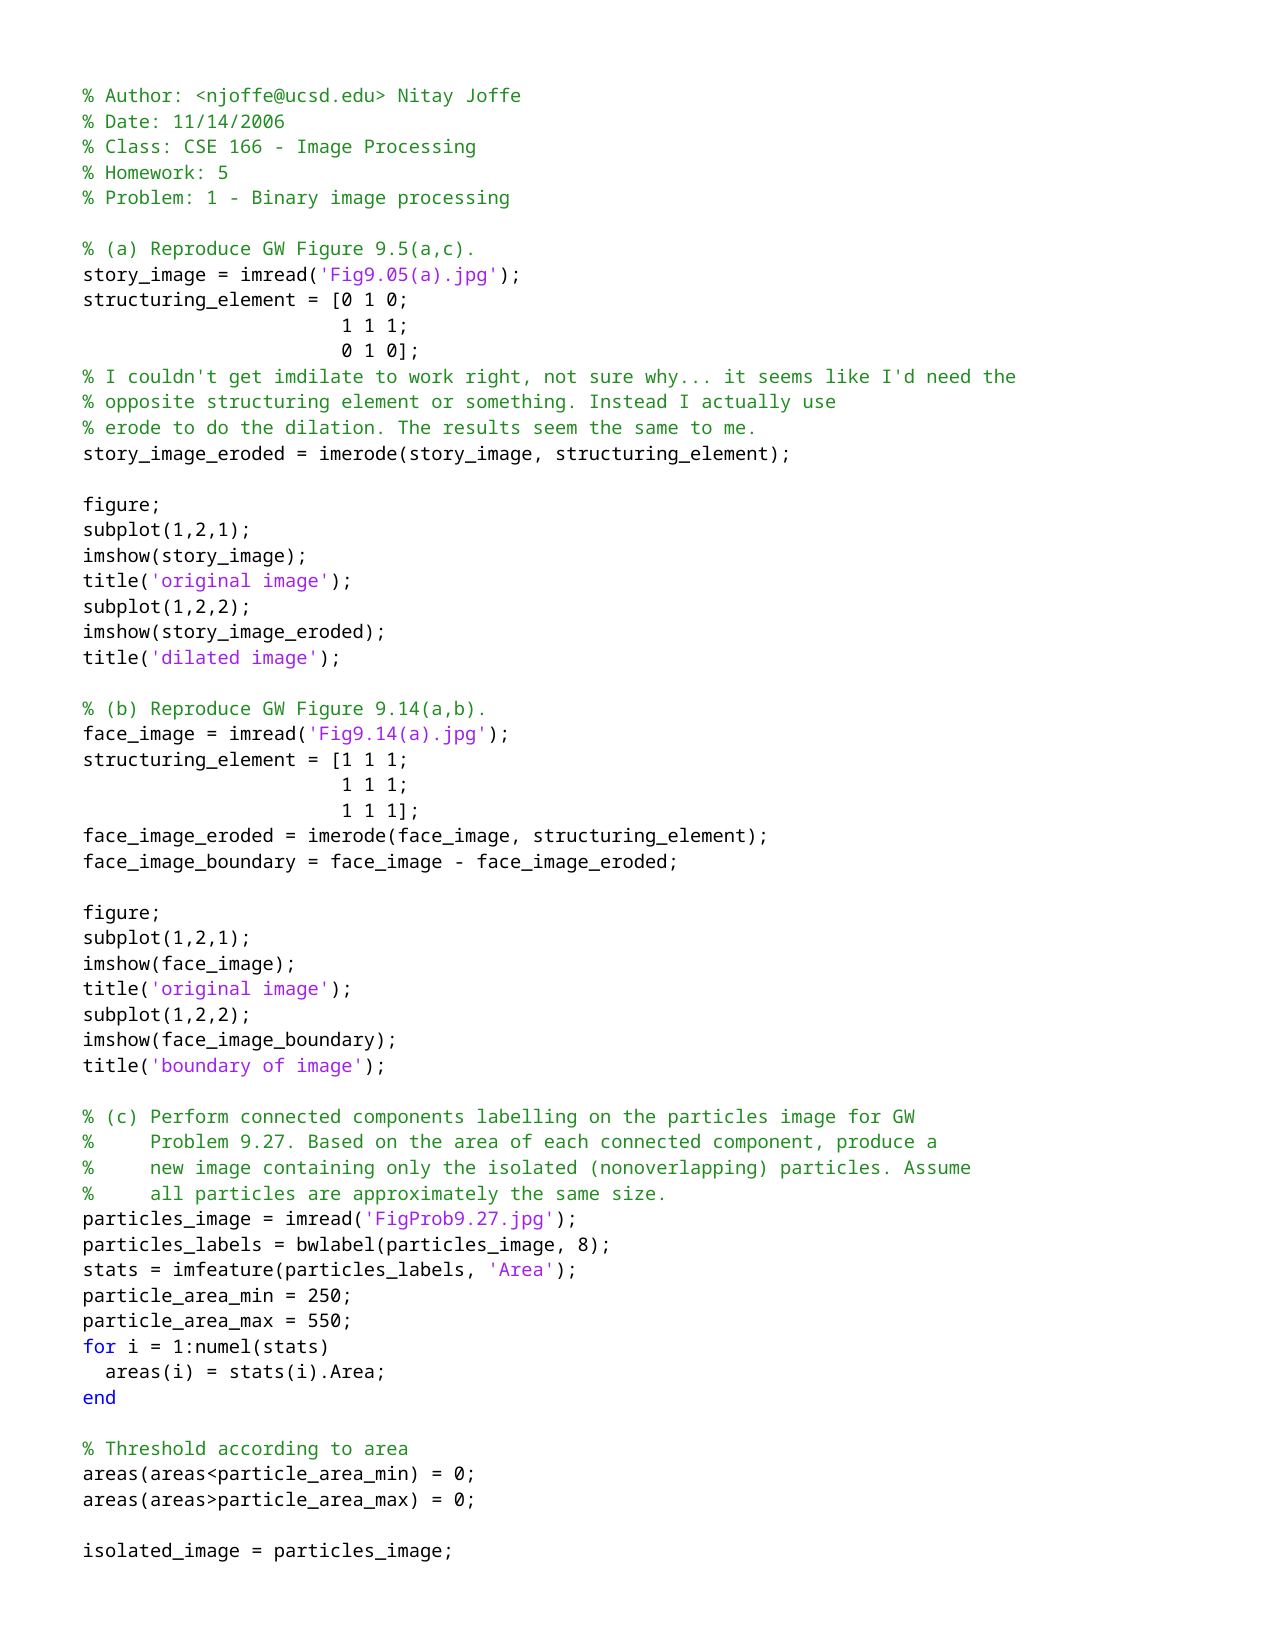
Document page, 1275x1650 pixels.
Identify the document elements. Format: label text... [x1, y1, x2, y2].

text particles_image = imread('FigProb9.27.jpg'); [82, 1205, 1192, 1231]
text isolated_image = particles_image; [82, 1537, 1192, 1563]
text % Date: 11/14/2006 [82, 108, 1192, 133]
text areas(i) = stats(i).Area; [82, 1358, 1192, 1384]
text 1 1 1]; [82, 797, 1192, 823]
text for i = 1:numel(stats) [82, 1333, 1192, 1358]
text figure; [82, 899, 1192, 925]
text particle_area_max = 550; [82, 1307, 1192, 1333]
text subplot(1,2,1); [82, 516, 1192, 542]
text % Problem 9.27. Based on the area of each connected component, produce a [82, 1129, 1192, 1154]
text % new image containing only the isolated (nonoverlapping) particles. Assume [82, 1154, 1192, 1180]
text % (c) Perform connected components labelling on the particles image for GW [82, 1103, 1192, 1129]
text 1 1 1; [82, 772, 1192, 797]
text title('dilated image'); [82, 644, 1192, 669]
text % I couldn't get imdilate to work right, not sure why... it seems like I'd need the [82, 363, 1192, 389]
text title('original image'); [82, 567, 1192, 593]
text structuring_element = [0 1 0; [82, 287, 1192, 312]
text face_image = imread('Fig9.14(a).jpg'); [82, 721, 1192, 746]
text imshow(face_image); [82, 950, 1192, 976]
text 1 1 1; [82, 312, 1192, 338]
text imshow(face_image_boundary); [82, 1027, 1192, 1052]
text 0 1 0]; [82, 338, 1192, 363]
text % erode to do the dilation. The results seem the same to me. [82, 414, 1192, 440]
text % Threshold according to area [82, 1435, 1192, 1461]
text end [82, 1384, 1192, 1409]
text subplot(1,2,2); [82, 1001, 1192, 1027]
text particles_labels = bwlabel(particles_image, 8); [82, 1231, 1192, 1256]
text structuring_element = [1 1 1; [82, 746, 1192, 772]
text areas(areas>particle_area_max) = 0; [82, 1486, 1192, 1512]
text % Author: <njoffe@ucsd.edu> Nitay Joffe [82, 82, 1192, 108]
text particle_area_min = 250; [82, 1282, 1192, 1307]
text areas(areas<particle_area_min) = 0; [82, 1461, 1192, 1486]
text title('boundary of image'); [82, 1052, 1192, 1078]
text % Class: CSE 166 - Image Processing [82, 133, 1192, 159]
text % all particles are approximately the same size. [82, 1180, 1192, 1205]
text subplot(1,2,2); [82, 593, 1192, 618]
text figure; [82, 491, 1192, 516]
text story_image = imread('Fig9.05(a).jpg'); [82, 261, 1192, 287]
text % opposite structuring element or something. Instead I actually use [82, 389, 1192, 414]
text face_image_boundary = face_image - face_image_eroded; [82, 848, 1192, 874]
text % (a) Reproduce GW Figure 9.5(a,c). [82, 236, 1192, 261]
text story_image_eroded = imerode(story_image, structuring_element); [82, 440, 1192, 465]
text title('original image'); [82, 976, 1192, 1001]
text face_image_eroded = imerode(face_image, structuring_element); [82, 823, 1192, 848]
text imshow(story_image_eroded); [82, 618, 1192, 644]
text % (b) Reproduce GW Figure 9.14(a,b). [82, 695, 1192, 721]
text subplot(1,2,1); [82, 925, 1192, 950]
text % Problem: 1 - Binary image processing [82, 184, 1192, 210]
text imshow(story_image); [82, 542, 1192, 567]
text stats = imfeature(particles_labels, 'Area'); [82, 1256, 1192, 1282]
text % Homework: 5 [82, 159, 1192, 184]
